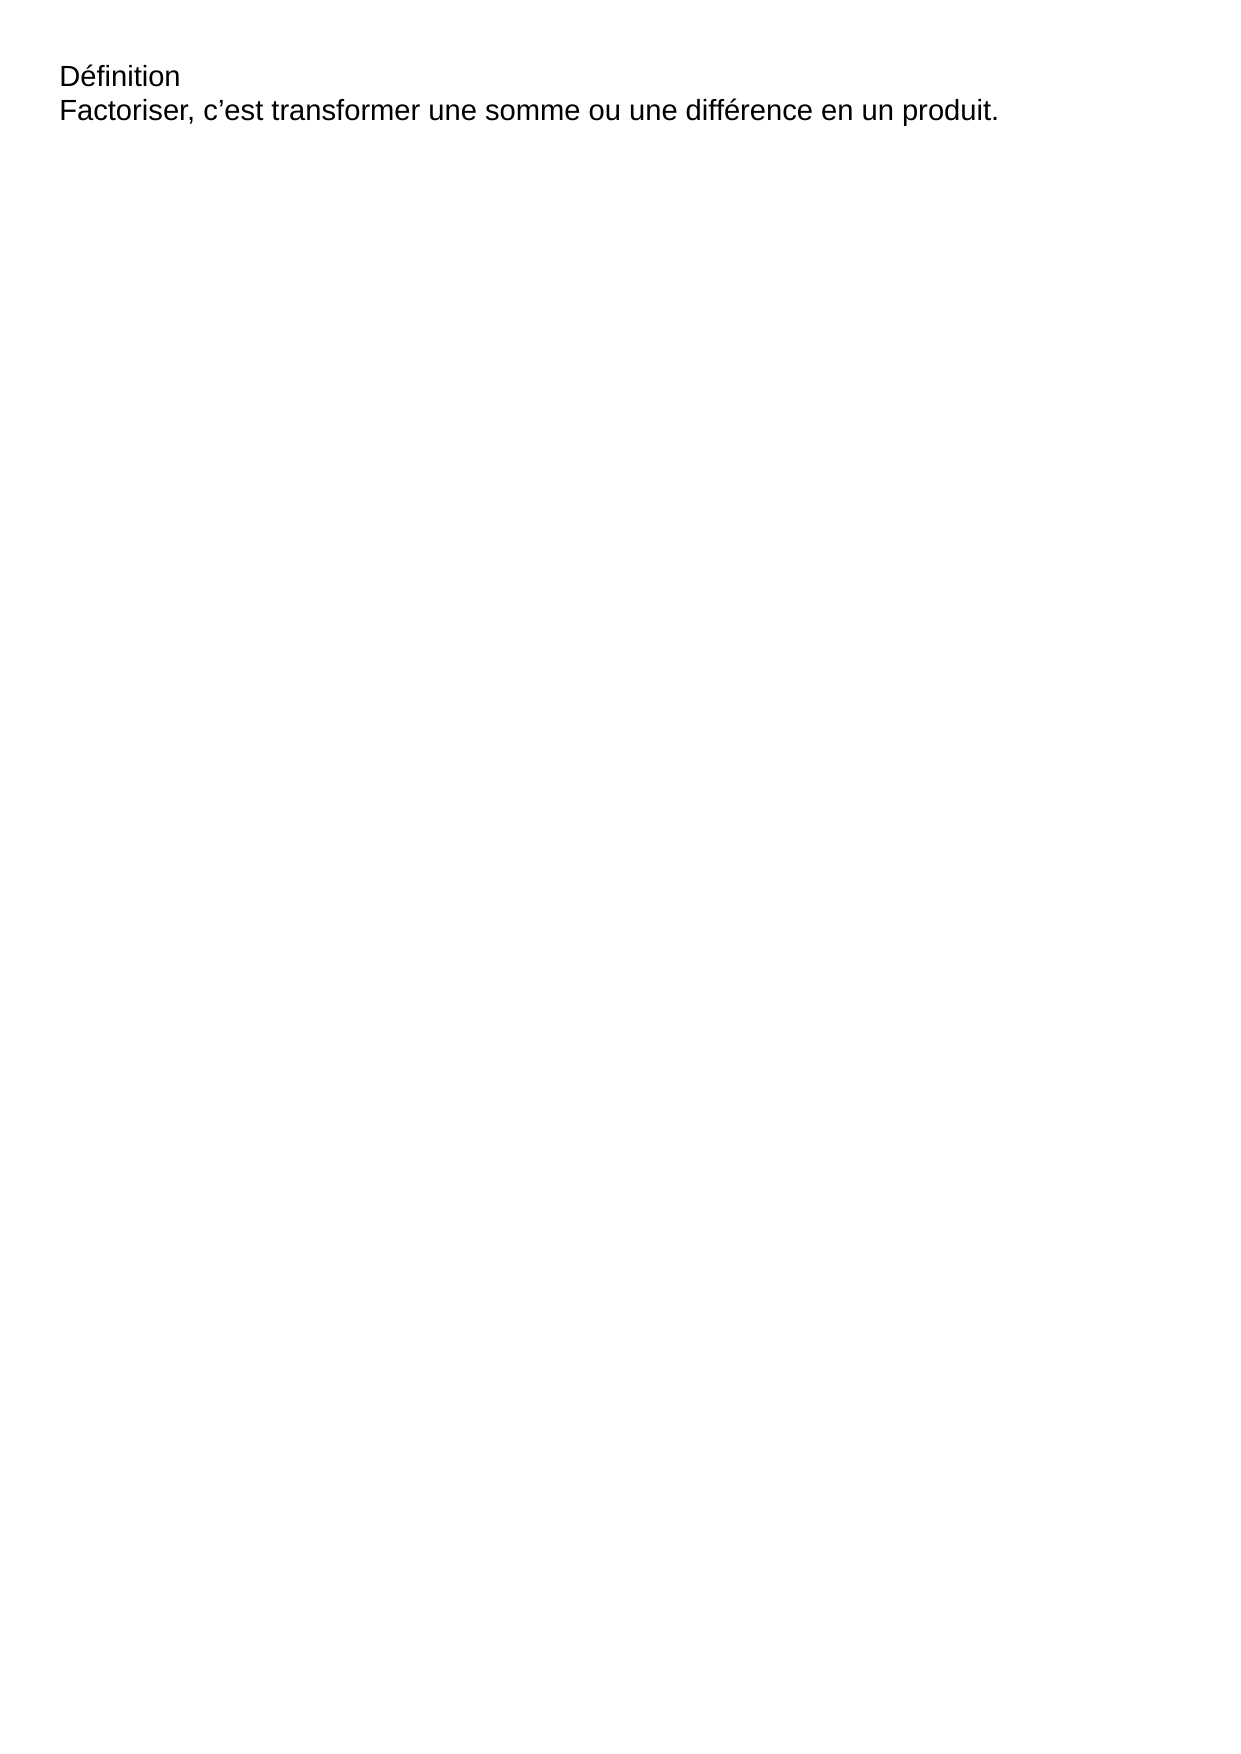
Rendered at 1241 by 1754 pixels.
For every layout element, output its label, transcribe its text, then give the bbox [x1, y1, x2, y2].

text Définition Factoriser, c’est transformer une somme ou une différence en un produit. [59, 59, 1181, 126]
